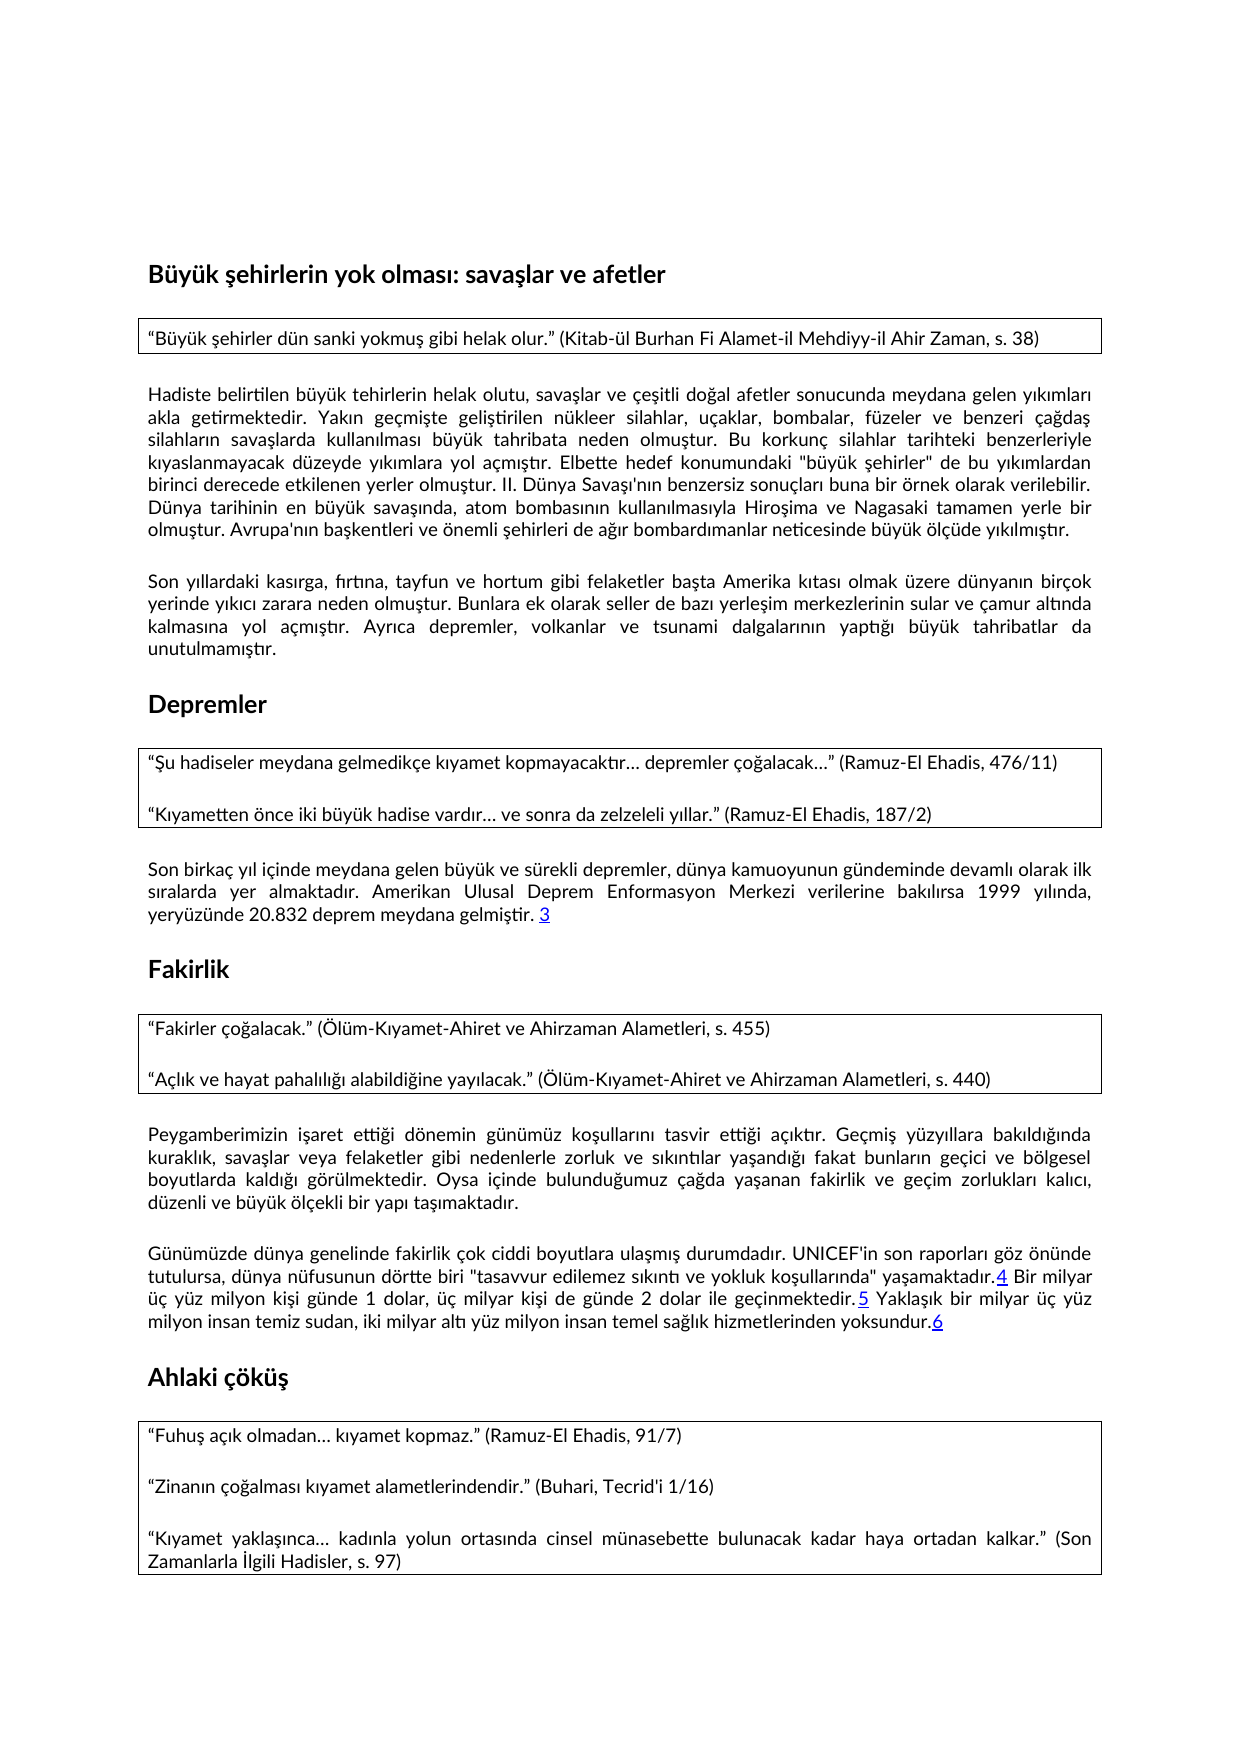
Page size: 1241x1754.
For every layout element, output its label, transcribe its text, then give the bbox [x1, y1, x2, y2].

text Son yıllardaki kasırga, fırtına, tayfun ve hortum gibi felaketler başta Amerika kıtası olmak üzere dünyanın birçok yerinde yıkıcı zarara neden olmuştur. Bunlara ek olarak seller de bazı yerleşim merkezlerinin sular ve çamur altında kalmasına yol açmıştır. Ayrıca depremler, volkanlar ve tsunami dalgalarının yaptığı büyük tahribatlar da unutulmamıştır. [148, 570, 1093, 660]
text “Fuhuş açık olmadan… kıyamet kopmaz.” (Ramuz-El Ehadis, 91/7) [139, 1422, 1101, 1446]
text “Açlık ve hayat pahalılığı alabildiğine yayılacak.” (Ölüm-Kıyamet-Ahiret ve Ahirzaman Alametleri, s. 440) [139, 1065, 1101, 1093]
text “Fakirler çoğalacak.” (Ölüm-Kıyamet-Ahiret ve Ahirzaman Alametleri, s. 455) [139, 1015, 1101, 1039]
text Depremler [148, 689, 1093, 719]
text Son birkaç yıl içinde meydana gelen büyük ve sürekli depremler, dünya kamuoyunun gündeminde devamlı olarak ilk sıralarda yer almaktadır. Amerikan Ulusal Deprem Enformasyon Merkezi verilerine bakılırsa 1999 yılında, yeryüzünde 20.832 deprem meydana gelmiştir. 3 [148, 858, 1093, 925]
text Günümüzde dünya genelinde fakirlik çok ciddi boyutlara ulaşmış durumdadır. UNICEF'in son raporları göz önünde tutulursa, dünya nüfusunun dörtte biri "tasavvur edilemez sıkıntı ve yokluk koşullarında" yaşamaktadır.4 Bir milyar üç yüz milyon kişi günde 1 dolar, üç milyar kişi de günde 2 dolar ile geçinmektedir.5 Yaklaşık bir milyar üç yüz milyon insan temiz sudan, iki milyar altı yüz milyon insan temel sağlık hizmetlerinden yoksundur.6 [148, 1242, 1093, 1332]
text Peygamberimizin işaret ettiği dönemin günümüz koşullarını tasvir ettiği açıktır. Geçmiş yüzyıllara bakıldığında kuraklık, savaşlar veya felaketler gibi nedenlerle zorluk ve sıkıntılar yaşandığı fakat bunların geçici ve bölgesel boyutlarda kaldığı görülmektedir. Oysa içinde bulunduğumuz çağda yaşanan fakirlik ve geçim zorlukları kalıcı, düzenli ve büyük ölçekli bir yapı taşımaktadır. [148, 1123, 1093, 1213]
text Hadiste belirtilen büyük tehirlerin helak olutu, savaşlar ve çeşitli doğal afetler sonucunda meydana gelen yıkımları akla getirmektedir. Yakın geçmişte geliştirilen nükleer silahlar, uçaklar, bombalar, füzeler ve benzeri çağdaş silahların savaşlarda kullanılması büyük tahribata neden olmuştur. Bu korkunç silahlar tarihteki benzerleriyle kıyaslanmayacak düzeyde yıkımlara yol açmıştır. Elbette hedef konumundaki "büyük şehirler" de bu yıkımlardan birinci derecede etkilenen yerler olmuştur. II. Dünya Savaşı'nın benzersiz sonuçları buna bir örnek olarak verilebilir. Dünya tarihinin en büyük savaşında, atom bombasının kullanılmasıyla Hiroşima ve Nagasaki tamamen yerle bir olmuştur. Avrupa'nın başkentleri ve önemli şehirleri de ağır bombardımanlar neticesinde büyük ölçüde yıkılmıştır. [148, 383, 1093, 541]
text Ahlaki çöküş [148, 1361, 1093, 1391]
text “Zinanın çoğalması kıyamet alametlerindendir.” (Buhari, Tecrid'i 1/16) [139, 1472, 1101, 1498]
text Büyük şehirlerin yok olması: savaşlar ve afetler [148, 258, 1093, 288]
text Fakirlik [148, 954, 1093, 984]
text “Kıyamet yaklaşınca… kadınla yolun ortasında cinsel münasebette bulunacak kadar haya ortadan kalkar.” (Son Zamanlarla İlgili Hadisler, s. 97) [139, 1524, 1101, 1574]
text “Kıyametten önce iki büyük hadise vardır… ve sonra da zelzeleli yıllar.” (Ramuz-El Ehadis, 187/2) [139, 800, 1101, 827]
text “Şu hadiseler meydana gelmedikçe kıyamet kopmayacaktır… depremler çoğalacak…” (Ramuz-El Ehadis, 476/11) [139, 749, 1101, 774]
text “Büyük şehirler dün sanki yokmuş gibi helak olur.” (Kitab-ül Burhan Fi Alamet-il Mehdiyy-il Ahir Zaman, s. 38) [139, 319, 1101, 353]
